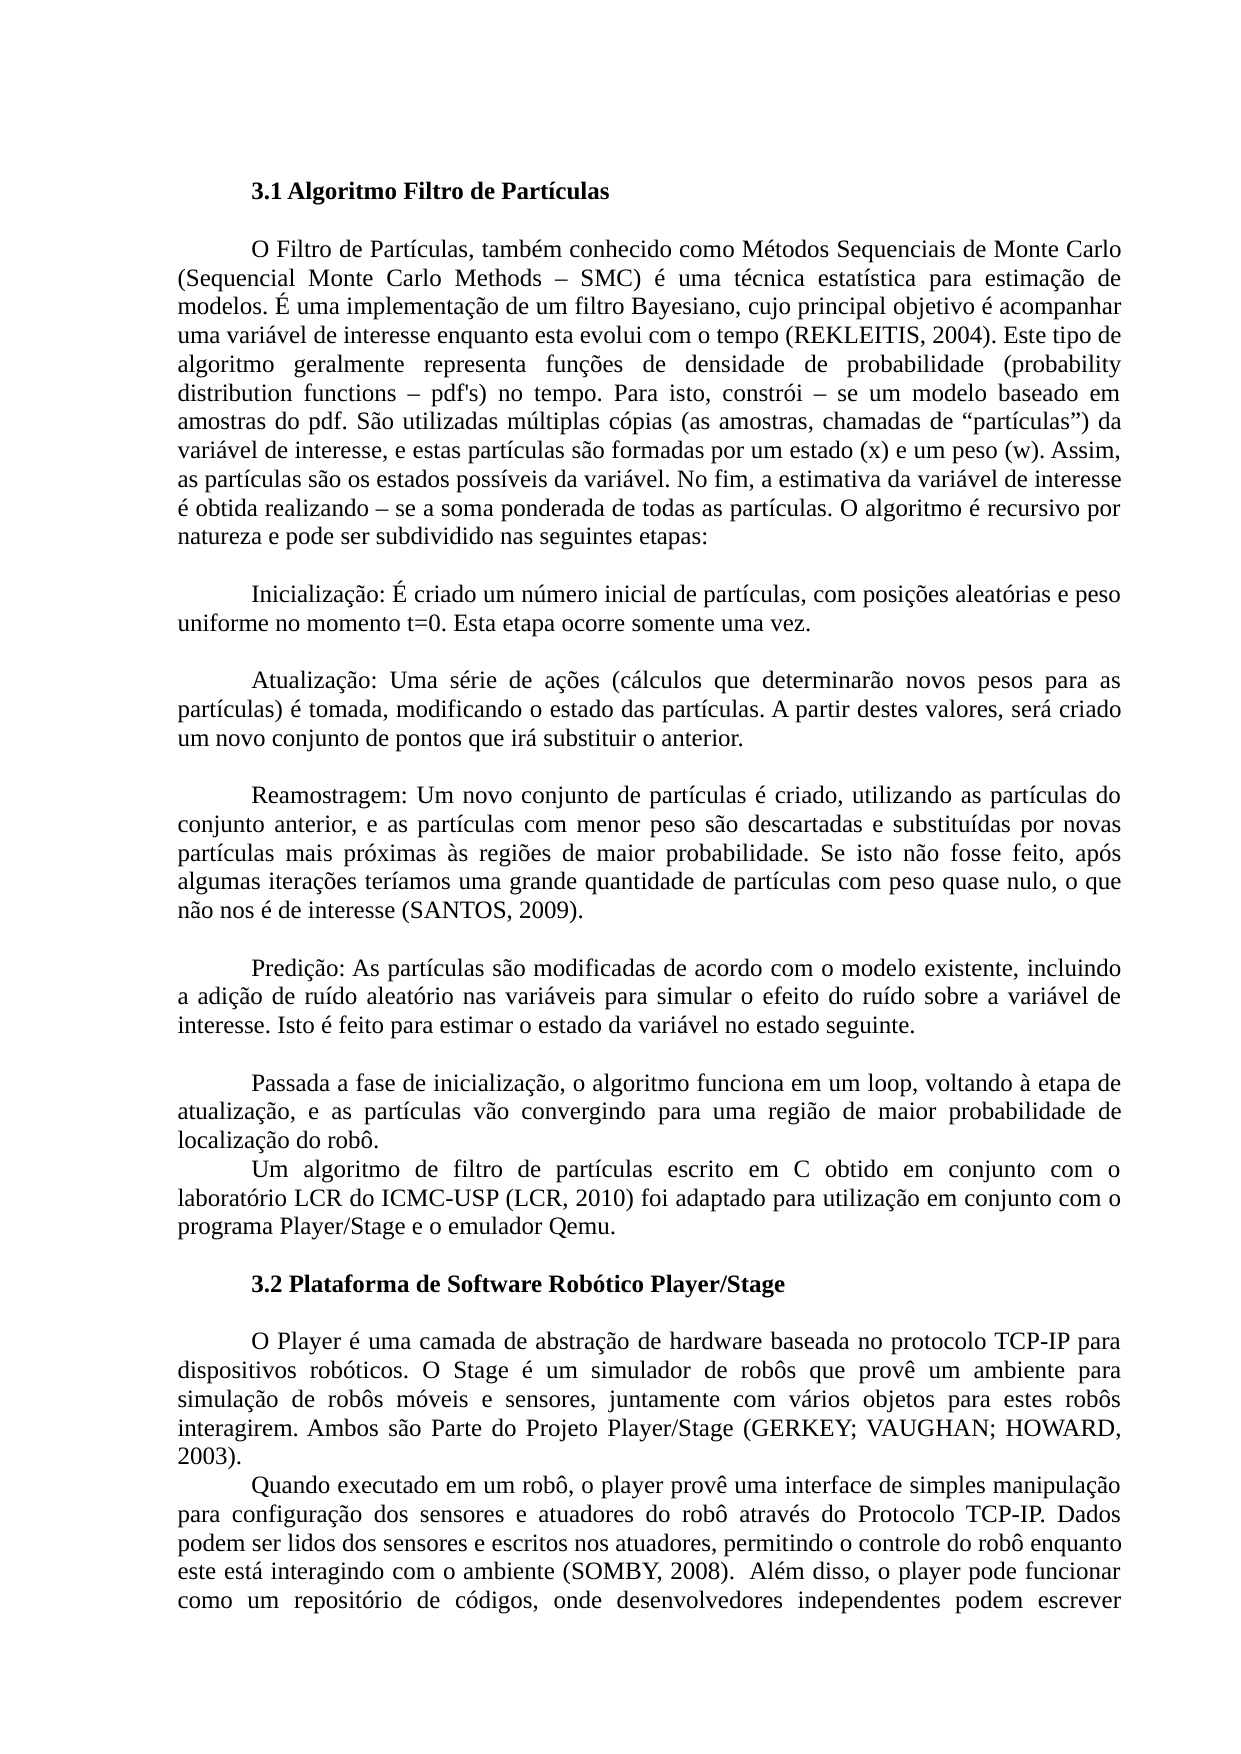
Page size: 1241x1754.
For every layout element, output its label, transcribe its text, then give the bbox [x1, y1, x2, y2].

text 3.1 Algoritmo Filtro de Partículas [177, 176, 1122, 205]
text Quando executado em um robô, o player provê uma interface de simples manipulação para configuração dos sensores e atuadores do robô através do Protocolo TCP-IP. Dados podem ser lidos dos sensores e escritos nos atuadores, permitindo o controle do robô enquanto este está interagindo com o ambiente (SOMBY, 2008). Além disso, o player pode funcionar como um repositório de códigos, onde desenvolvedores independentes podem escrever [177, 1470, 1122, 1614]
text 3.2 Plataforma de Software Robótico Player/Stage [177, 1269, 1122, 1298]
text Um algoritmo de filtro de partículas escrito em C obtido em conjunto com o laboratório LCR do ICMC-USP (LCR, 2010) foi adaptado para utilização em conjunto com o programa Player/Stage e o emulador Qemu. [177, 1154, 1122, 1240]
text Passada a fase de inicialização, o algoritmo funciona em um loop, voltando à etapa de atualização, e as partículas vão convergindo para uma região de maior probabilidade de localização do robô. [177, 1068, 1122, 1154]
text O Player é uma camada de abstração de hardware baseada no protocolo TCP-IP para dispositivos robóticos. O Stage é um simulador de robôs que provê um ambiente para simulação de robôs móveis e sensores, juntamente com vários objetos para estes robôs interagirem. Ambos são Parte do Projeto Player/Stage (GERKEY; VAUGHAN; HOWARD, 2003). [177, 1326, 1122, 1470]
text O Filtro de Partículas, também conhecido como Métodos Sequenciais de Monte Carlo (Sequencial Monte Carlo Methods – SMC) é uma técnica estatística para estimação de modelos. É uma implementação de um filtro Bayesiano, cujo principal objetivo é acompanhar uma variável de interesse enquanto esta evolui com o tempo (REKLEITIS, 2004). Este tipo de algoritmo geralmente representa funções de densidade de probabilidade (probability distribution functions – pdf's) no tempo. Para isto, constrói – se um modelo baseado em amostras do pdf. São utilizadas múltiplas cópias (as amostras, chamadas de “partículas”) da variável de interesse, e estas partículas são formadas por um estado (x) e um peso (w). Assim, as partículas são os estados possíveis da variável. No fim, a estimativa da variável de interesse é obtida realizando – se a soma ponderada de todas as partículas. O algoritmo é recursivo por natureza e pode ser subdividido nas seguintes etapas: [177, 234, 1122, 550]
text Predição: As partículas são modificadas de acordo com o modelo existente, incluindo a adição de ruído aleatório nas variáveis para simular o efeito do ruído sobre a variável de interesse. Isto é feito para estimar o estado da variável no estado seguinte. [177, 953, 1122, 1039]
text Inicialização: É criado um número inicial de partículas, com posições aleatórias e peso uniforme no momento t=0. Esta etapa ocorre somente uma vez. [177, 579, 1122, 636]
text Atualização: Uma série de ações (cálculos que determinarão novos pesos para as partículas) é tomada, modificando o estado das partículas. A partir destes valores, será criado um novo conjunto de pontos que irá substituir o anterior. [177, 665, 1122, 751]
text Reamostragem: Um novo conjunto de partículas é criado, utilizando as partículas do conjunto anterior, e as partículas com menor peso são descartadas e substituídas por novas partículas mais próximas às regiões de maior probabilidade. Se isto não fosse feito, após algumas iterações teríamos uma grande quantidade de partículas com peso quase nulo, o que não nos é de interesse (SANTOS, 2009). [177, 780, 1122, 924]
